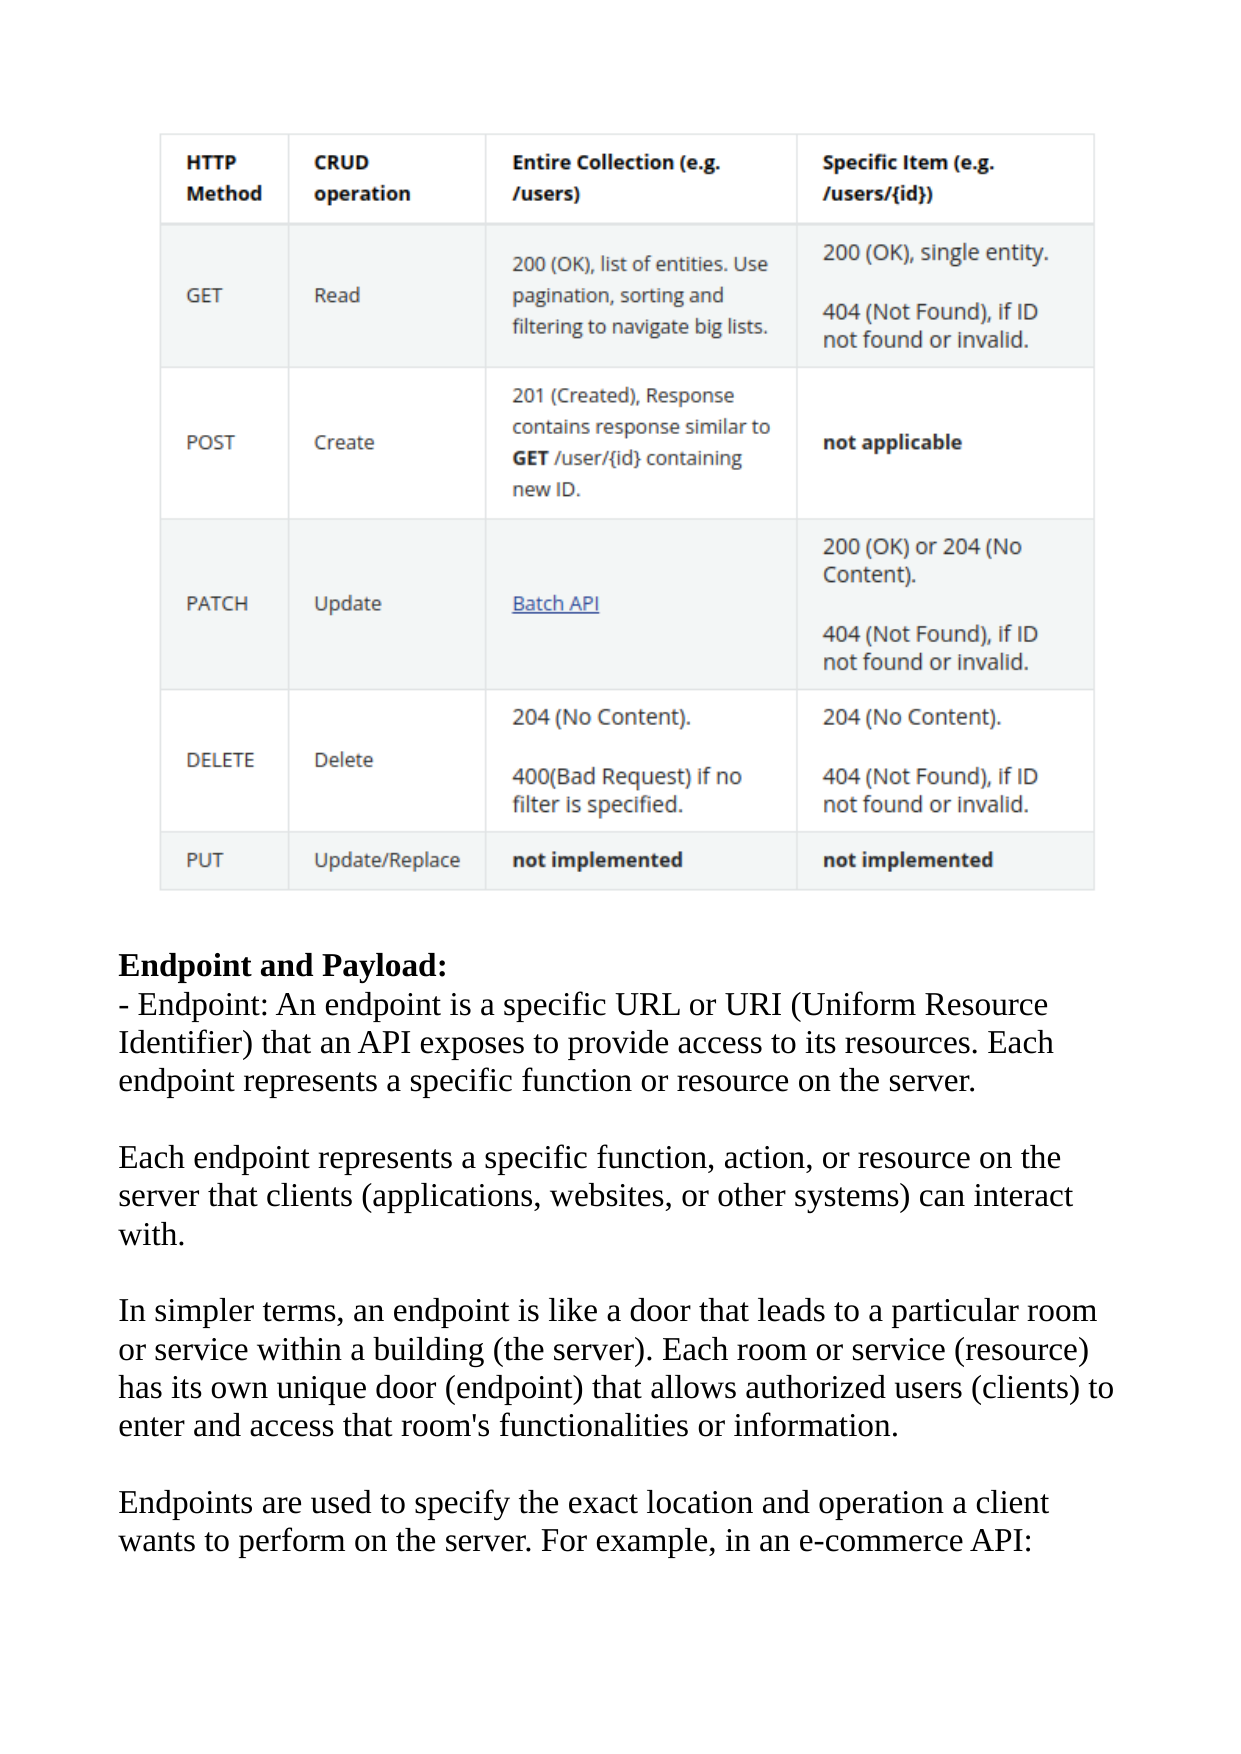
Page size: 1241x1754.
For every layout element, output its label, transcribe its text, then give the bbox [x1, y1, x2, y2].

text Each endpoint represents a specific function, action, or resource on the server that clients (applications, websites, or other systems) can interact with. [118, 1137, 1122, 1252]
text Endpoints are used to specify the exact location and operation a client wants to perform on the server. For example, in an e-commerce API: [118, 1482, 1122, 1559]
picture [138, 118, 1103, 908]
text - Endpoint: An endpoint is a specific URL or URI (Uniform Resource Identifier) that an API exposes to provide access to its resources. Each endpoint represents a specific function or resource on the server. [118, 984, 1122, 1099]
text Endpoint and Payload: [118, 946, 1122, 984]
text In simpler terms, an endpoint is like a door that leads to a particular room or service within a building (the server). Each room or service (resource) has its own unique door (endpoint) that allows authorized users (clients) to enter and access that room's functionalities or information. [118, 1291, 1122, 1444]
